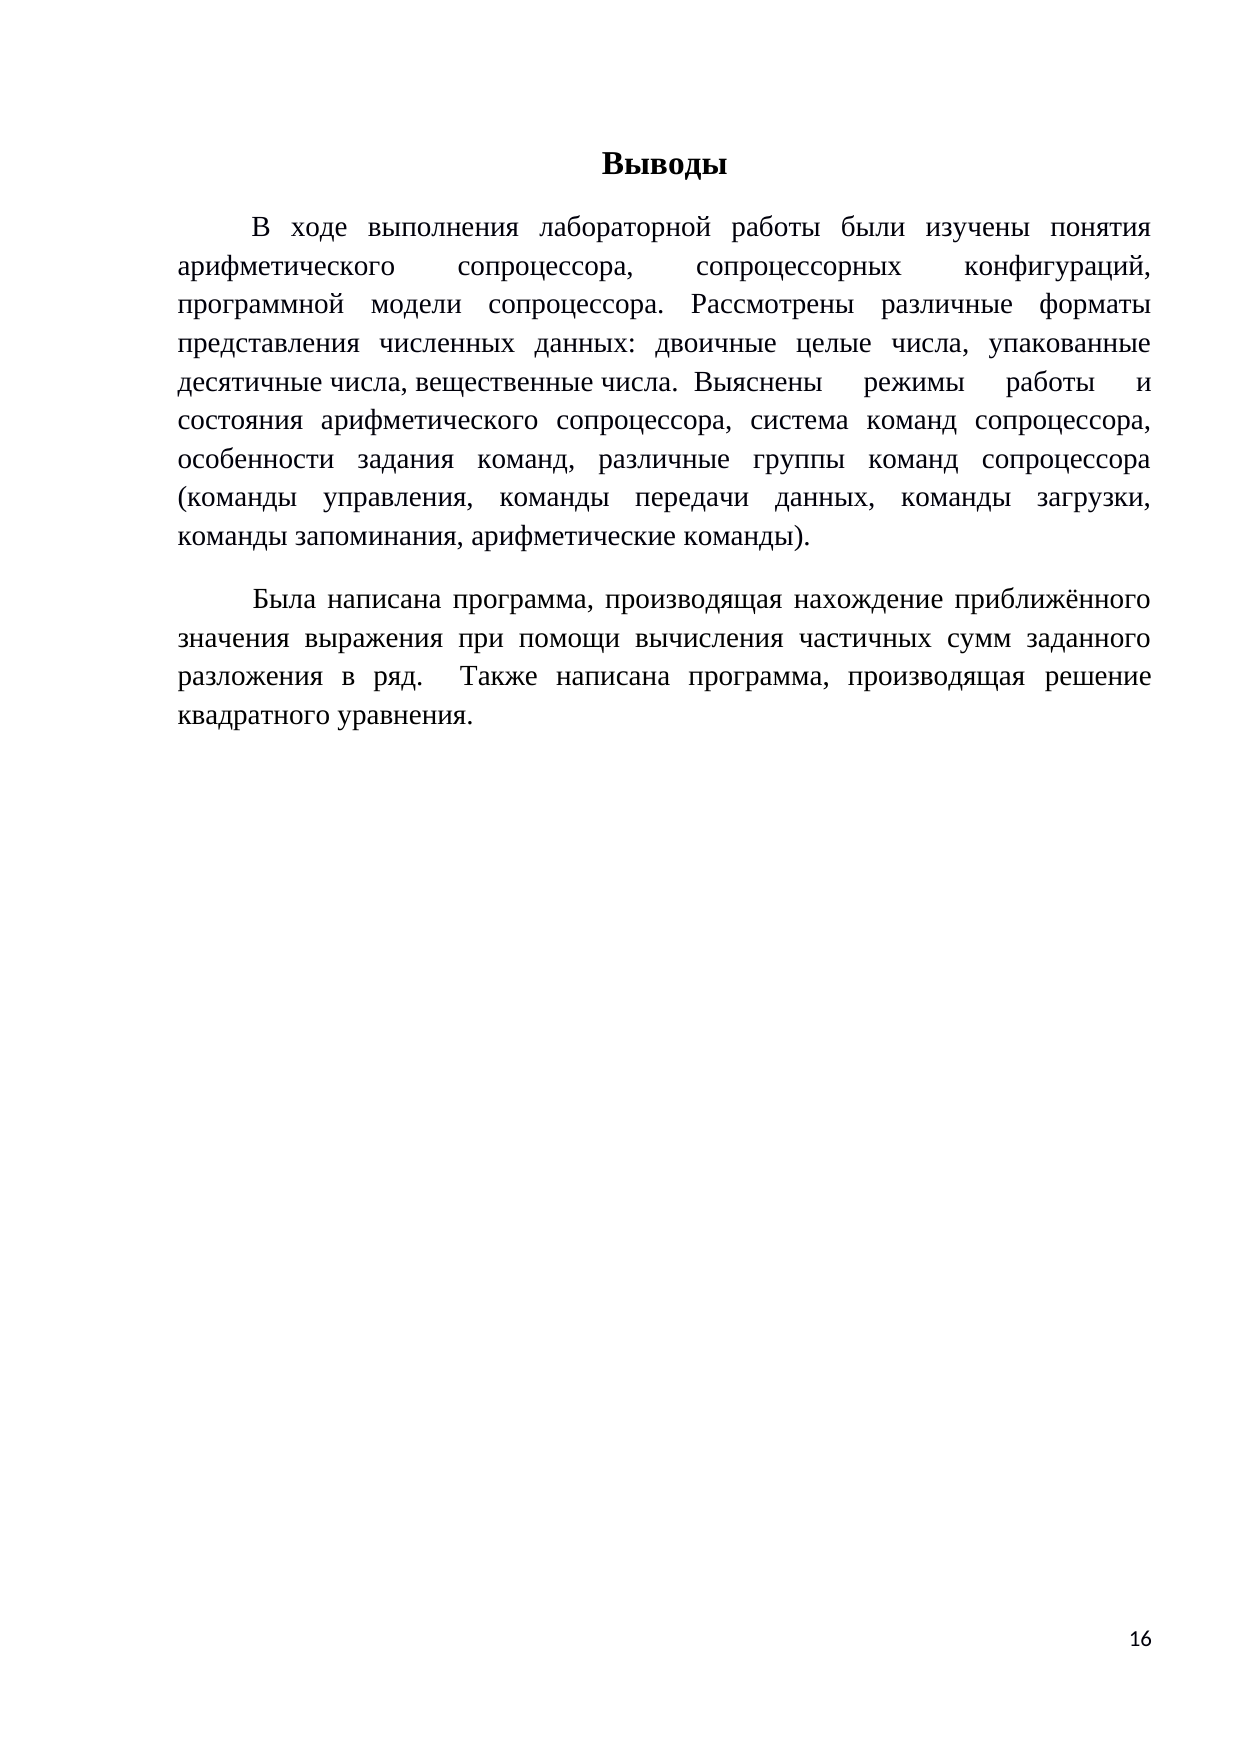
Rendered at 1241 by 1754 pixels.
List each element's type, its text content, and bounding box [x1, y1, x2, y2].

text Была написана программа, производящая нахождение приближённого значения выражения при помощи вычисления частичных сумм заданного разложения в ряд. Также написана программа, производящая решение квадратного уравнения. [177, 581, 1152, 731]
subtitle Выводы [177, 143, 1152, 181]
text В ходе выполнения лабораторной работы были изучены понятия арифметического сопроцессора, сопроцессорных конфигураций, программной модели сопроцессора. Рассмотрены различные форматы представления численных данных: двоичные целые числа, упакованные десятичные числа, вещественные числа. Выяснены режимы работы и состояния арифметического сопроцессора, система команд сопроцессора, особенности задания команд, различные группы команд сопроцессора (команды управления, команды передачи данных, команды загрузки, команды запоминания, арифметические команды). [177, 209, 1152, 551]
